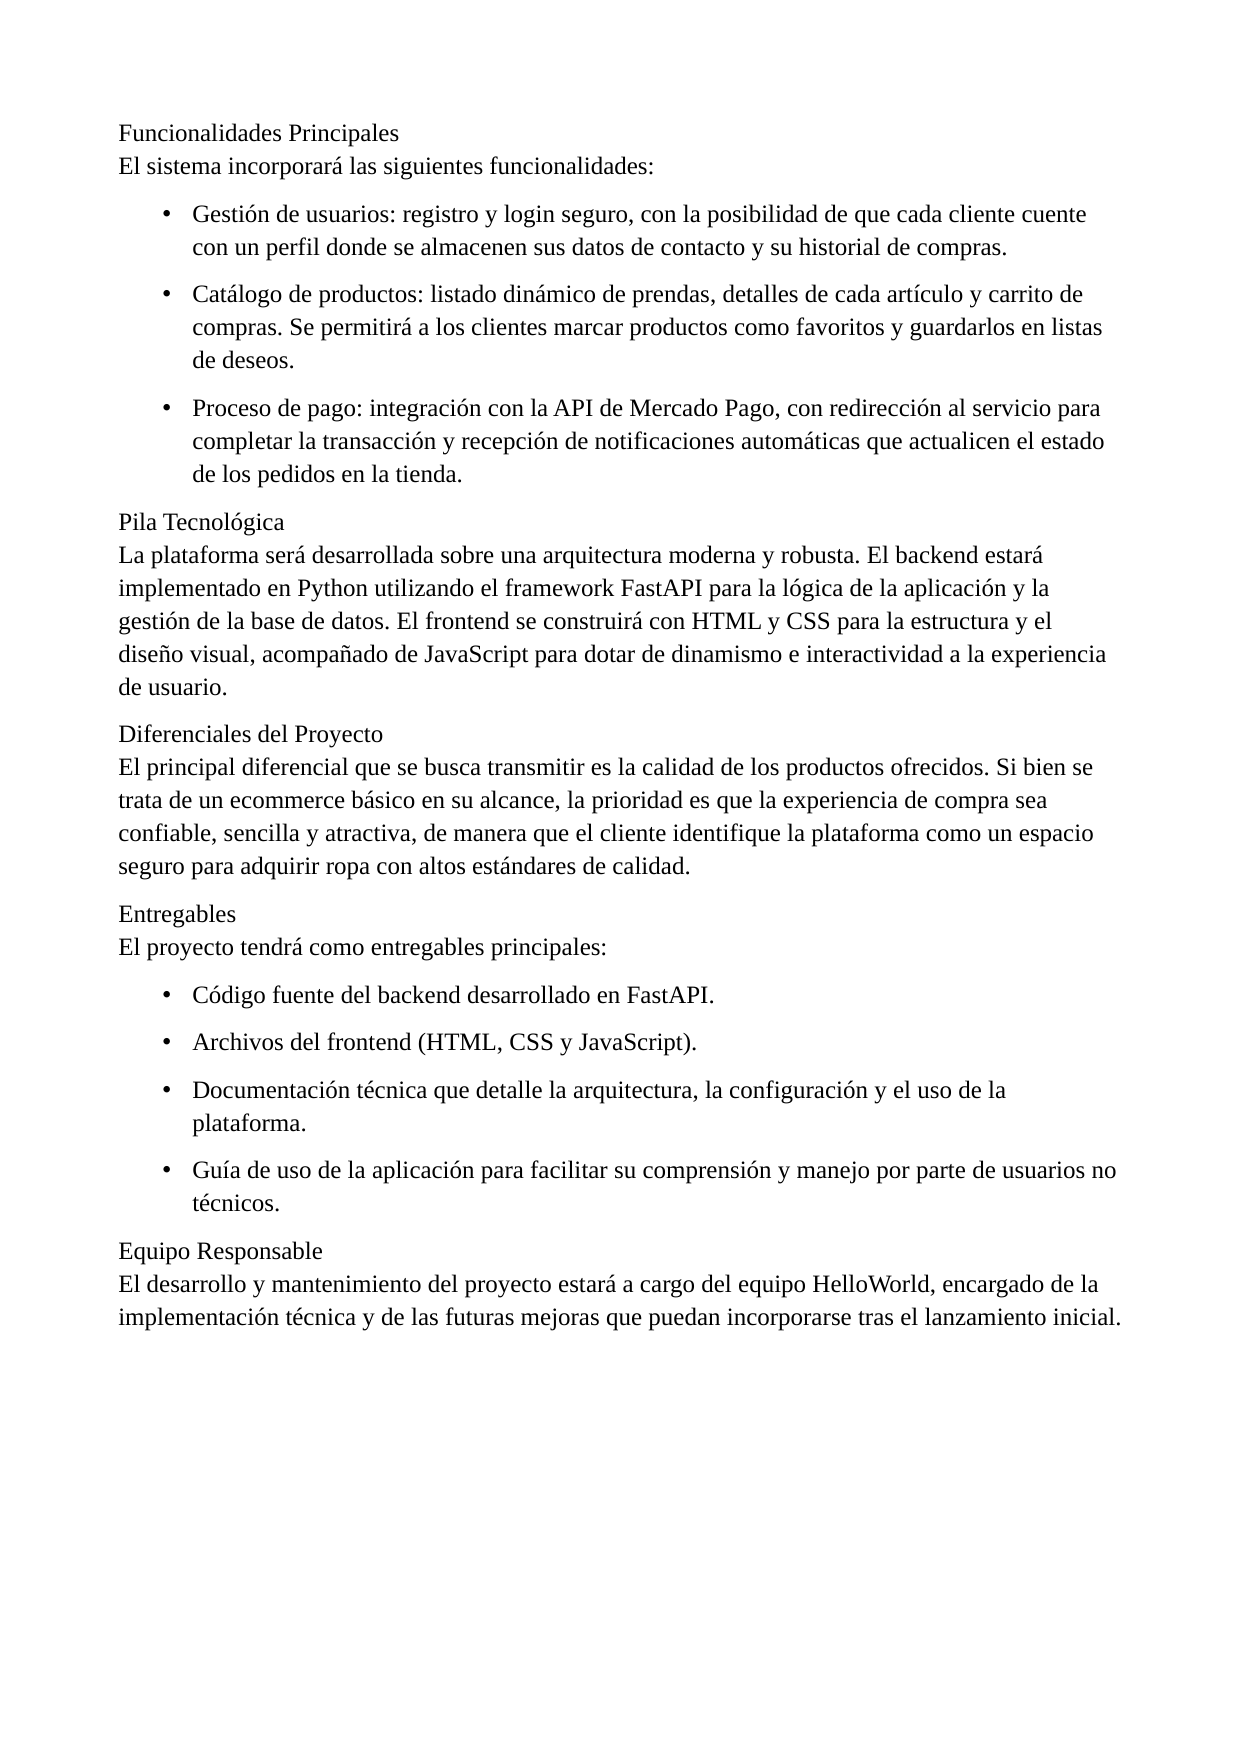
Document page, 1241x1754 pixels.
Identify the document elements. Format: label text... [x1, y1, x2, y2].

text Pila Tecnológica La plataforma será desarrollada sobre una arquitectura moderna y robusta. El backend estará implementado en Python utilizando el framework FastAPI para la lógica de la aplicación y la gestión de la base de datos. El frontend se construirá con HTML y CSS para la estructura y el diseño visual, acompañado de JavaScript para dotar de dinamismo e interactividad a la experiencia de usuario. [118, 507, 1122, 701]
list Guía de uso de la aplicación para facilitar su comprensión y manejo por parte de usuarios no técnicos. [162, 1156, 1122, 1217]
text Entregables El proyecto tendrá como entregables principales: [118, 899, 1122, 961]
list Gestión de usuarios: registro y login seguro, con la posibilidad de que cada cliente cuente con un perfil donde se almacenen sus datos de contacto y su historial de compras. [162, 199, 1122, 261]
text Diferenciales del Proyecto El principal diferencial que se busca transmitir es la calidad de los productos ofrecidos. Si bien se trata de un ecommerce básico en su alcance, la prioridad es que la experiencia de compra sea confiable, sencilla y atractiva, de manera que el cliente identifique la plataforma como un espacio seguro para adquirir ropa con altos estándares de calidad. [118, 719, 1122, 880]
list Código fuente del backend desarrollado en FastAPI. [162, 980, 1122, 1008]
text Equipo Responsable El desarrollo y mantenimiento del proyecto estará a cargo del equipo HelloWorld, encargado de la implementación técnica y de las futuras mejoras que puedan incorporarse tras el lanzamiento inicial. [118, 1236, 1122, 1331]
text Funcionalidades Principales El sistema incorporará las siguientes funcionalidades: [118, 118, 1122, 180]
list Catálogo de productos: listado dinámico de prendas, detalles de cada artículo y carrito de compras. Se permitirá a los clientes marcar productos como favoritos y guardarlos en listas de deseos. [162, 279, 1122, 374]
list Proceso de pago: integración con la API de Mercado Pago, con redirección al servicio para completar la transacción y recepción de notificaciones automáticas que actualicen el estado de los pedidos en la tienda. [162, 393, 1122, 488]
list Documentación técnica que detalle la arquitectura, la configuración y el uso de la plataforma. [162, 1075, 1122, 1137]
list Archivos del frontend (HTML, CSS y JavaScript). [162, 1027, 1122, 1056]
